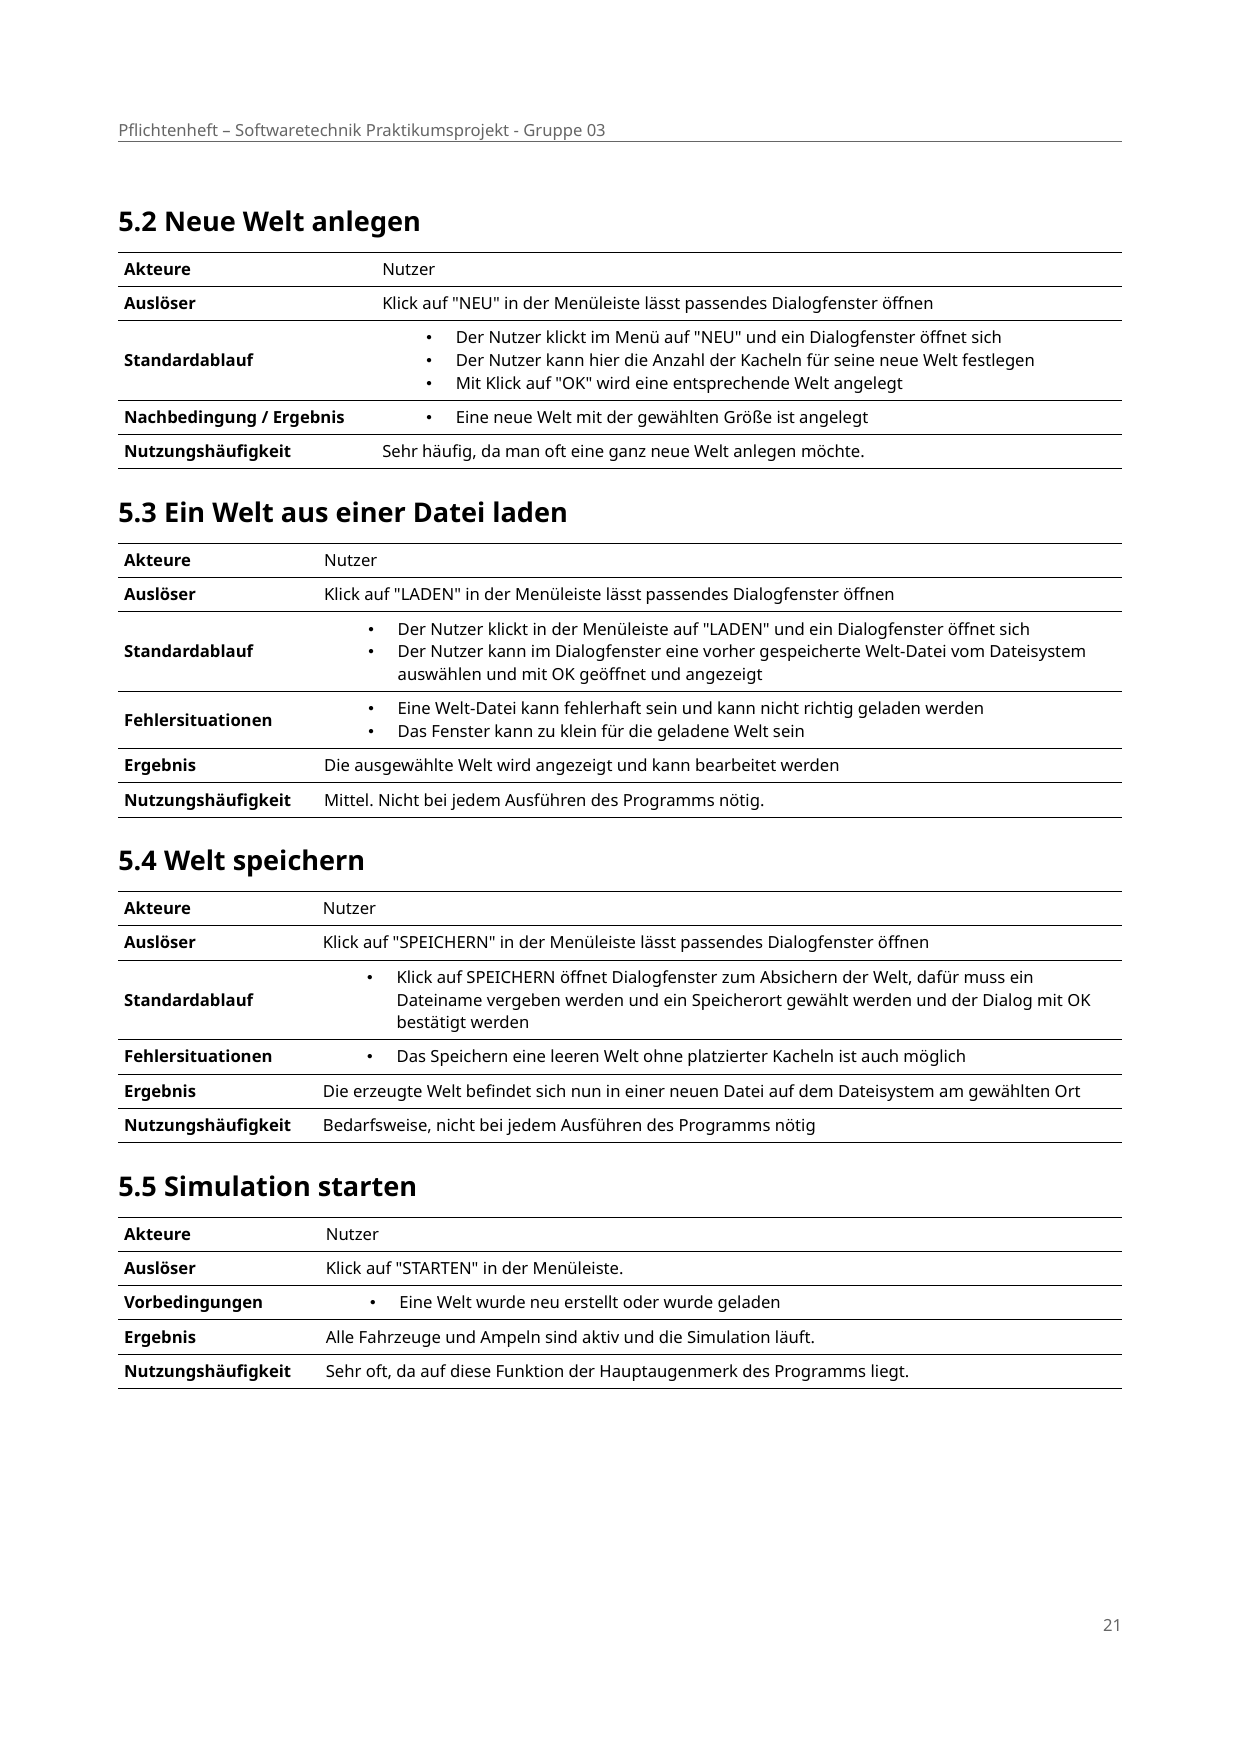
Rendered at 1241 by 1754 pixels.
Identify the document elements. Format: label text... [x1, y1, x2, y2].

table_header Nutzer [376, 253, 1122, 286]
subtitle Simulation starten [118, 1167, 1122, 1204]
table_cell Ergebnis [118, 1320, 320, 1354]
subtitle Welt speichern [118, 842, 1122, 878]
table_cell Fehlersituationen [118, 1040, 317, 1073]
table_cell Bedarfsweise, nicht bei jedem Ausführen des Programms nötig [317, 1109, 1122, 1142]
table_header Nutzer [317, 892, 1122, 925]
table_header Akteure [118, 892, 317, 925]
table_cell Nutzungshäufigkeit [118, 1355, 320, 1388]
table_cell Auslöser [118, 578, 318, 611]
subtitle Neue Welt anlegen [118, 202, 1122, 239]
table_cell Auslöser [118, 926, 317, 959]
table_cell Sehr häufig, da man oft eine ganz neue Welt anlegen möchte. [376, 435, 1122, 468]
table_cell Auslöser [118, 1252, 320, 1285]
table_cell Standardablauf [118, 321, 376, 400]
table_cell Klick auf "LADEN" in der Menüleiste lässt passendes Dialogfenster öffnen [318, 578, 1122, 611]
table_cell Nutzungshäufigkeit [118, 1109, 317, 1142]
table_header Nutzer [318, 544, 1122, 577]
table_cell Eine Welt wurde neu erstellt oder wurde geladen [320, 1286, 1122, 1319]
table_cell Nutzungshäufigkeit [118, 435, 376, 468]
table_cell Das Speichern eine leeren Welt ohne platzierter Kacheln ist auch möglich [317, 1040, 1122, 1073]
table_cell Die ausgewählte Welt wird angezeigt und kann bearbeitet werden [318, 749, 1122, 782]
table_cell Sehr oft, da auf diese Funktion der Hauptaugenmerk des Programms liegt. [320, 1355, 1122, 1388]
table_cell Die erzeugte Welt befindet sich nun in einer neuen Datei auf dem Dateisystem am gewählten Ort [317, 1075, 1122, 1108]
table_cell Nutzungshäufigkeit [118, 783, 318, 817]
table_cell Standardablauf [118, 612, 318, 691]
table_cell Fehlersituationen [118, 692, 318, 748]
table_cell Alle Fahrzeuge und Ampeln sind aktiv und die Simulation läuft. [320, 1320, 1122, 1354]
table_cell Der Nutzer klickt in der Menüleiste auf "LADEN" und ein Dialogfenster öffnet sich Der Nutzer kann im Dialogfenster eine vorher gespeicherte Welt-Datei vom Dateisystem auswählen und mit OK geöffnet und angezeigt [318, 612, 1122, 691]
table_cell Der Nutzer klickt im Menü auf "NEU" und ein Dialogfenster öffnet sich Der Nutzer kann hier die Anzahl der Kacheln für seine neue Welt festlegen Mit Klick auf "OK" wird eine entsprechende Welt angelegt [376, 321, 1122, 400]
table_cell Klick auf SPEICHERN öffnet Dialogfenster zum Absichern der Welt, dafür muss ein Dateiname vergeben werden und ein Speicherort gewählt werden und der Dialog mit OK bestätigt werden [317, 961, 1122, 1039]
table_header Akteure [118, 253, 376, 286]
table_cell Eine Welt-Datei kann fehlerhaft sein und kann nicht richtig geladen werden Das Fenster kann zu klein für die geladene Welt sein [318, 692, 1122, 748]
table_header Nutzer [320, 1218, 1122, 1251]
table_cell Klick auf "NEU" in der Menüleiste lässt passendes Dialogfenster öffnen [376, 287, 1122, 320]
table_header Akteure [118, 1218, 320, 1251]
table_cell Standardablauf [118, 961, 317, 1039]
table_cell Ergebnis [118, 1075, 317, 1108]
table_header Akteure [118, 544, 318, 577]
table_cell Auslöser [118, 287, 376, 320]
table_cell Klick auf "STARTEN" in der Menüleiste. [320, 1252, 1122, 1285]
table_cell Eine neue Welt mit der gewählten Größe ist angelegt [376, 401, 1122, 434]
table_cell Mittel. Nicht bei jedem Ausführen des Programms nötig. [318, 783, 1122, 817]
table_cell Vorbedingungen [118, 1286, 320, 1319]
table_cell Nachbedingung / Ergebnis [118, 401, 376, 434]
subtitle Ein Welt aus einer Datei laden [118, 493, 1122, 530]
table_cell Ergebnis [118, 749, 318, 782]
table_cell Klick auf "SPEICHERN" in der Menüleiste lässt passendes Dialogfenster öffnen [317, 926, 1122, 959]
